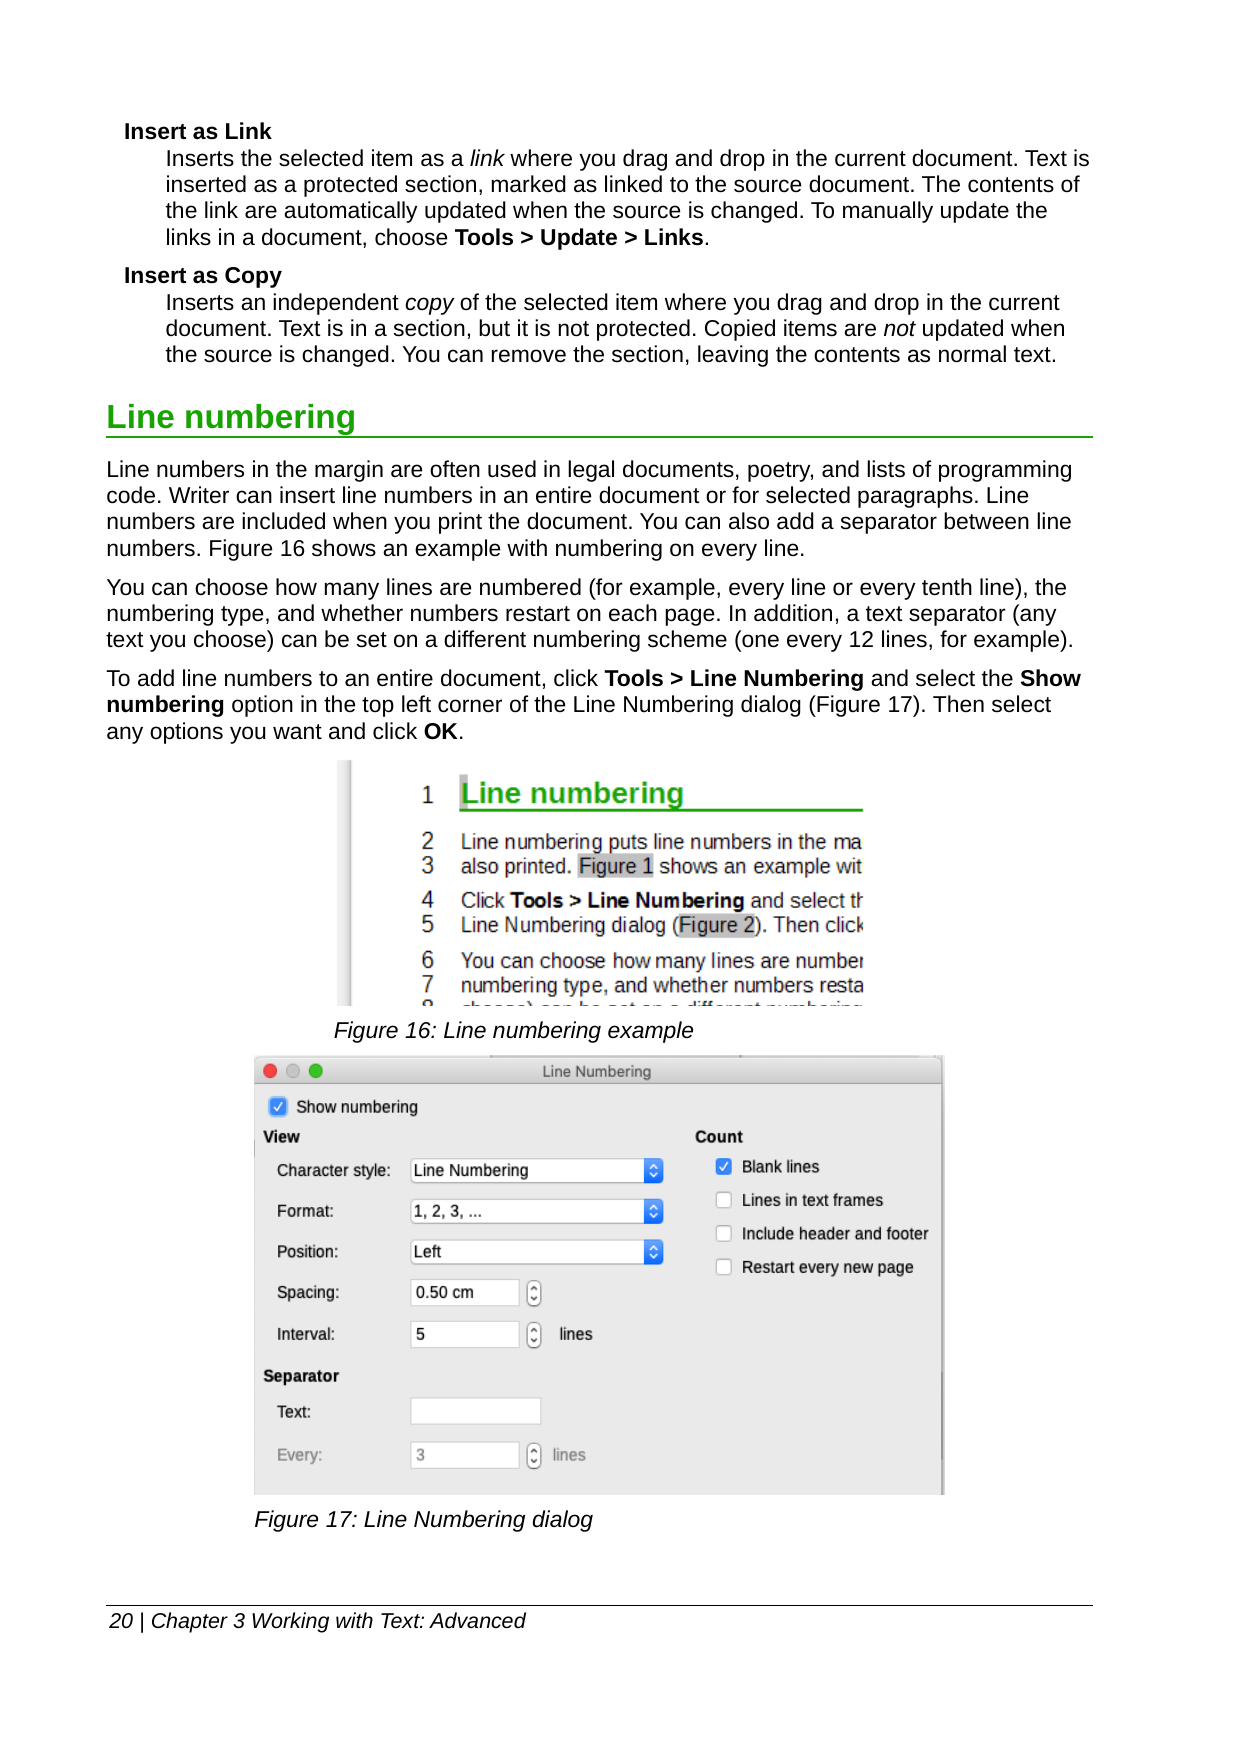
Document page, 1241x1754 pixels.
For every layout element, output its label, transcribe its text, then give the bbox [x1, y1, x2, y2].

text You can choose how many lines are numbered (for example, every line or every tenth line), the numbering type, and whether numbers restart on each page. In addition, a text separator (any text you choose) can be set on a different numbering scheme (one every 12 lines, for example). [106, 573, 1093, 652]
text Line numbers in the margin are often used in legal documents, poetry, and lists of programming code. Writer can insert line numbers in an entire document or for selected paragraphs. Line numbers are included when you print the document. You can also add a separator between line numbers. Figure 16 shows an example with numbering on every line. [106, 456, 1093, 561]
text Figure 16: Line numbering example [333, 1017, 865, 1043]
subtitle Line numbering [106, 397, 1093, 436]
text Insert as Copy [124, 262, 1093, 289]
text Inserts the selected item as a link where you drag and drop in the current document. Text is inserted as a protected section, marked as linked to the source document. The contents of the link are automatically updated when the source is changed. To manually update the links in a document, choose Tools > Update > Links. [165, 144, 1093, 250]
text Figure 17: Line Numbering dialog [254, 1506, 945, 1533]
text To add line numbers to an entire document, click Tools > Line Numbering and select the Show numbering option in the top left corner of the Line Numbering dialog (Figure 17). Then select any options you want and click OK. [106, 665, 1093, 744]
text Inserts an independent copy of the selected item where you drag and drop in the current document. Text is in a section, but it is not protected. Copied items are not updated when the source is changed. You can remove the section, leaving the contents as normal text. [165, 289, 1093, 368]
text Insert as Link [124, 118, 1093, 144]
picture [333, 756, 866, 1006]
picture [254, 1055, 945, 1495]
